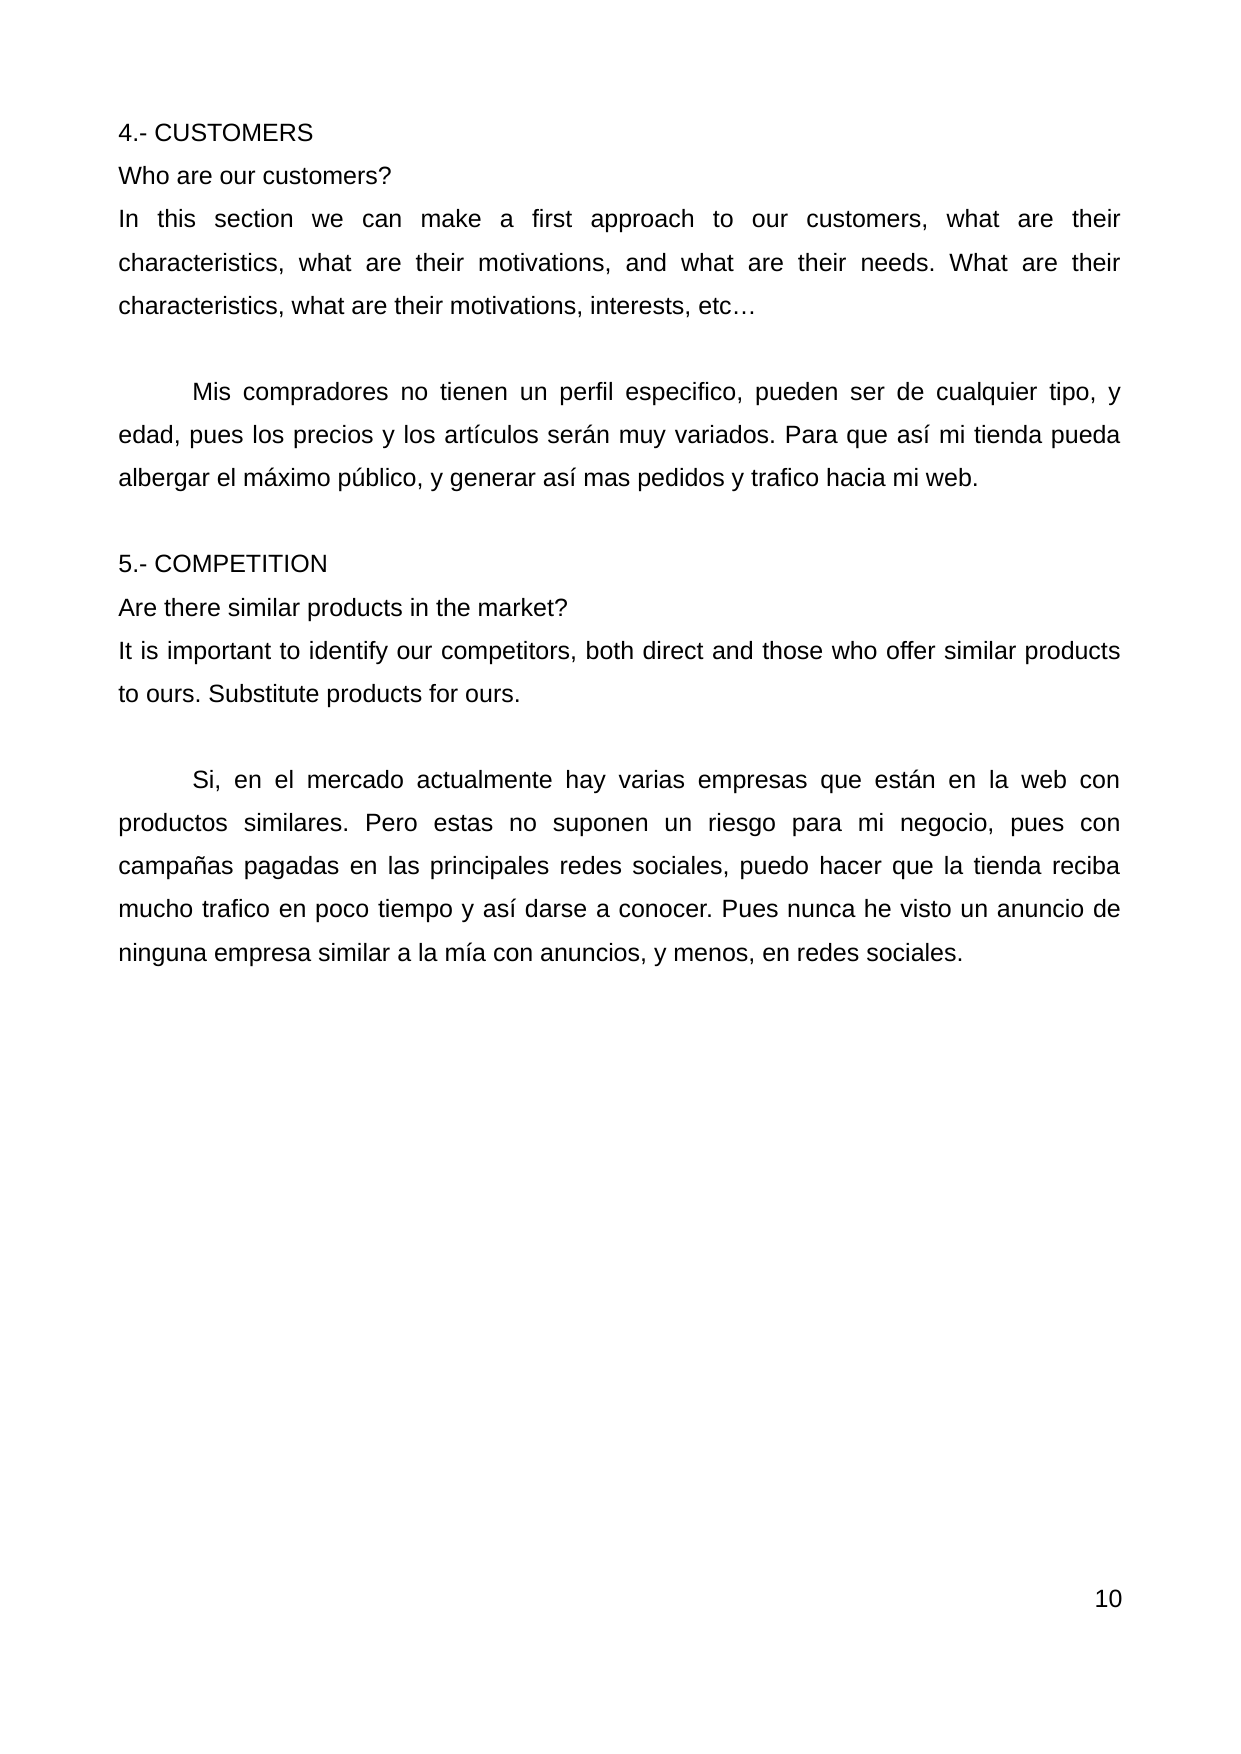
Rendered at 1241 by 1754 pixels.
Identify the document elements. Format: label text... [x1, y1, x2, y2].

text 4.- CUSTOMERS [118, 118, 1122, 147]
text Si, en el mercado actualmente hay varias empresas que están en la web con productos similares. Pero estas no suponen un riesgo para mi negocio, pues con campañas pagadas en las principales redes sociales, puedo hacer que la tienda reciba mucho trafico en poco tiempo y así darse a conocer. Pues nunca he visto un anuncio de ninguna empresa similar a la mía con anuncios, y menos, en redes sociales. [118, 765, 1122, 966]
text Mis compradores no tienen un perfil especifico, pueden ser de cualquier tipo, y edad, pues los precios y los artículos serán muy variados. Para que así mi tienda pueda albergar el máximo público, y generar así mas pedidos y trafico hacia mi web. [118, 377, 1122, 492]
text Are there similar products in the market? [118, 592, 1122, 621]
text 5.- COMPETITION [118, 549, 1122, 578]
text 10 [118, 1584, 1122, 1613]
text Who are our customers? [118, 161, 1122, 190]
text It is important to identify our competitors, both direct and those who offer similar products to ours. Substitute products for ours. [118, 636, 1122, 707]
text In this section we can make a first approach to our customers, what are their characteristics, what are their motivations, and what are their needs. What are their characteristics, what are their motivations, interests, etc… [118, 204, 1122, 319]
